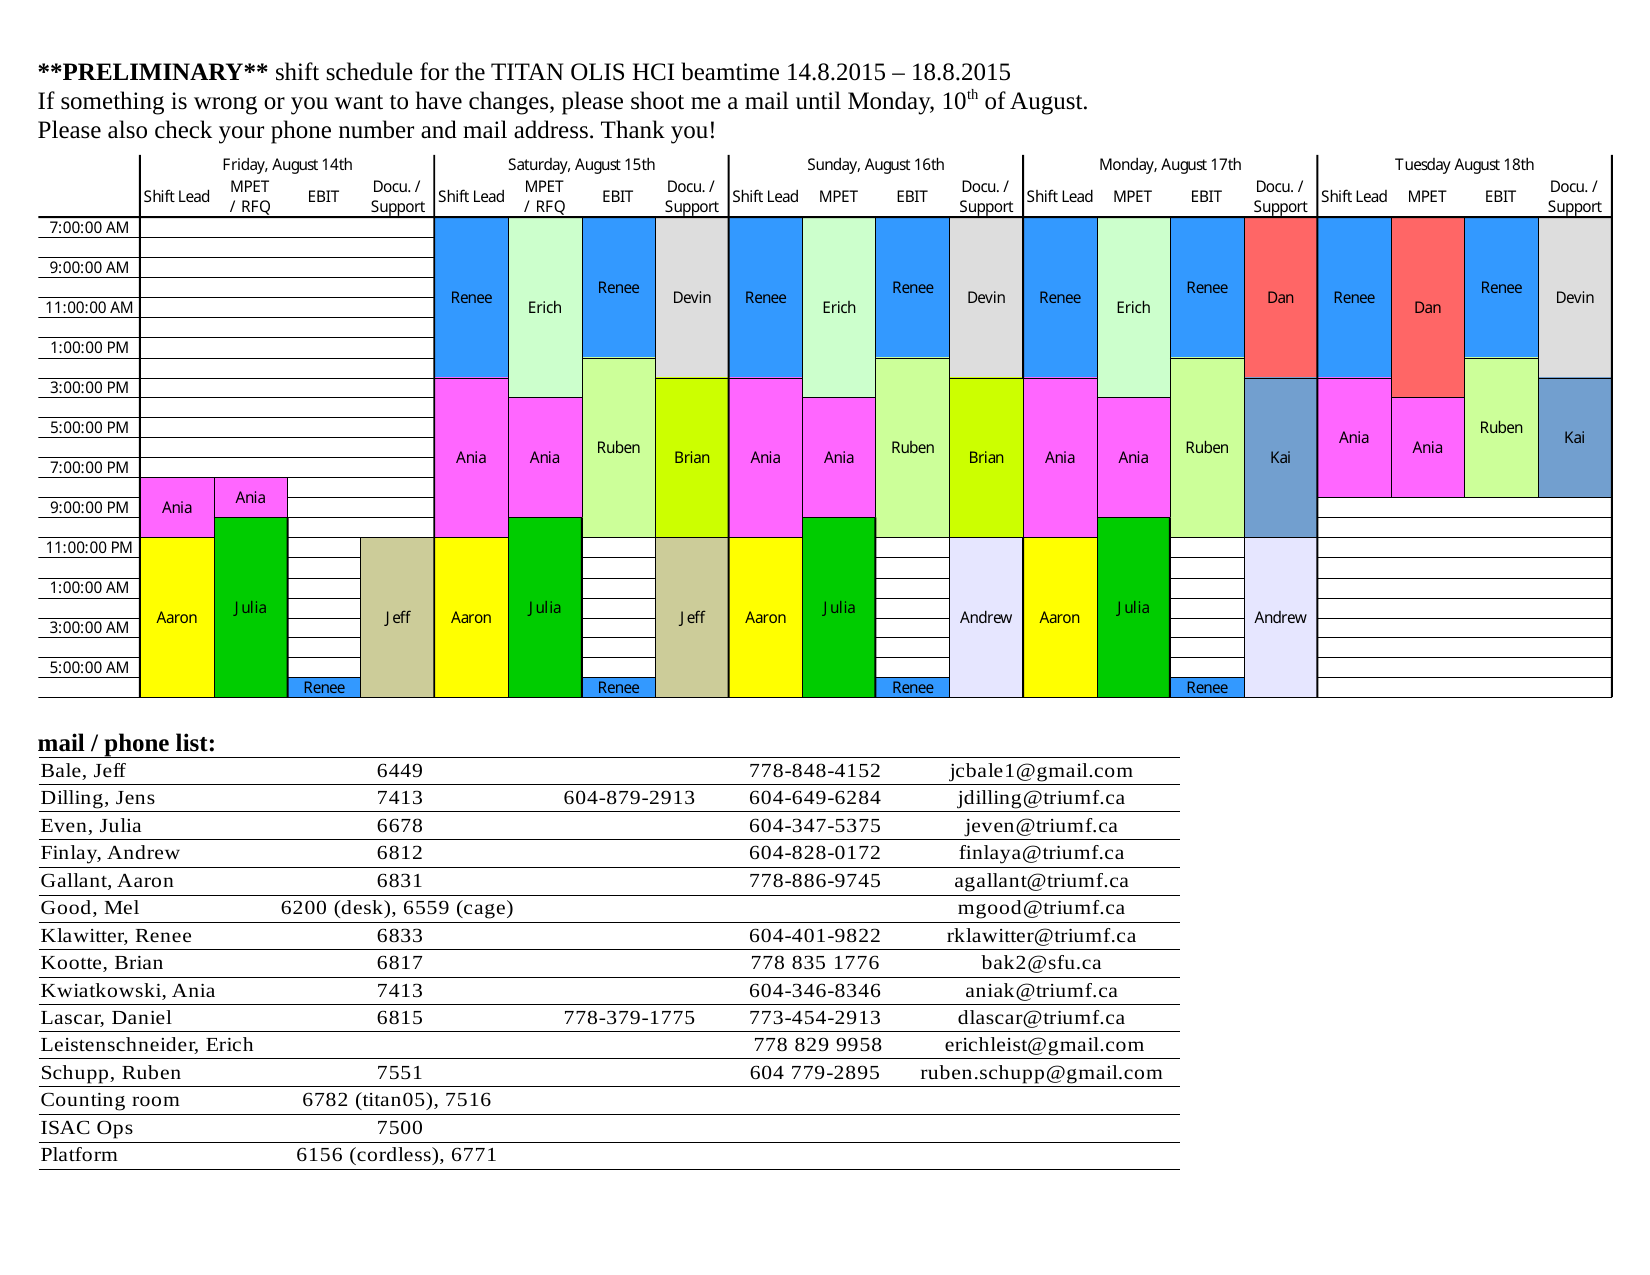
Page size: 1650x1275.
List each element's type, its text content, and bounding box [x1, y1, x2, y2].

text mail / phone list: [37, 728, 1650, 757]
text If something is wrong or you want to have changes, please shoot me a mail until Monday, 10th of August. [37, 86, 1650, 115]
text Please also check your phone number and mail address. Thank you! [37, 115, 1650, 144]
text **PRELIMINARY** shift schedule for the TITAN OLIS HCI beamtime 14.8.2015 – 18.8.2015 [37, 57, 1650, 86]
